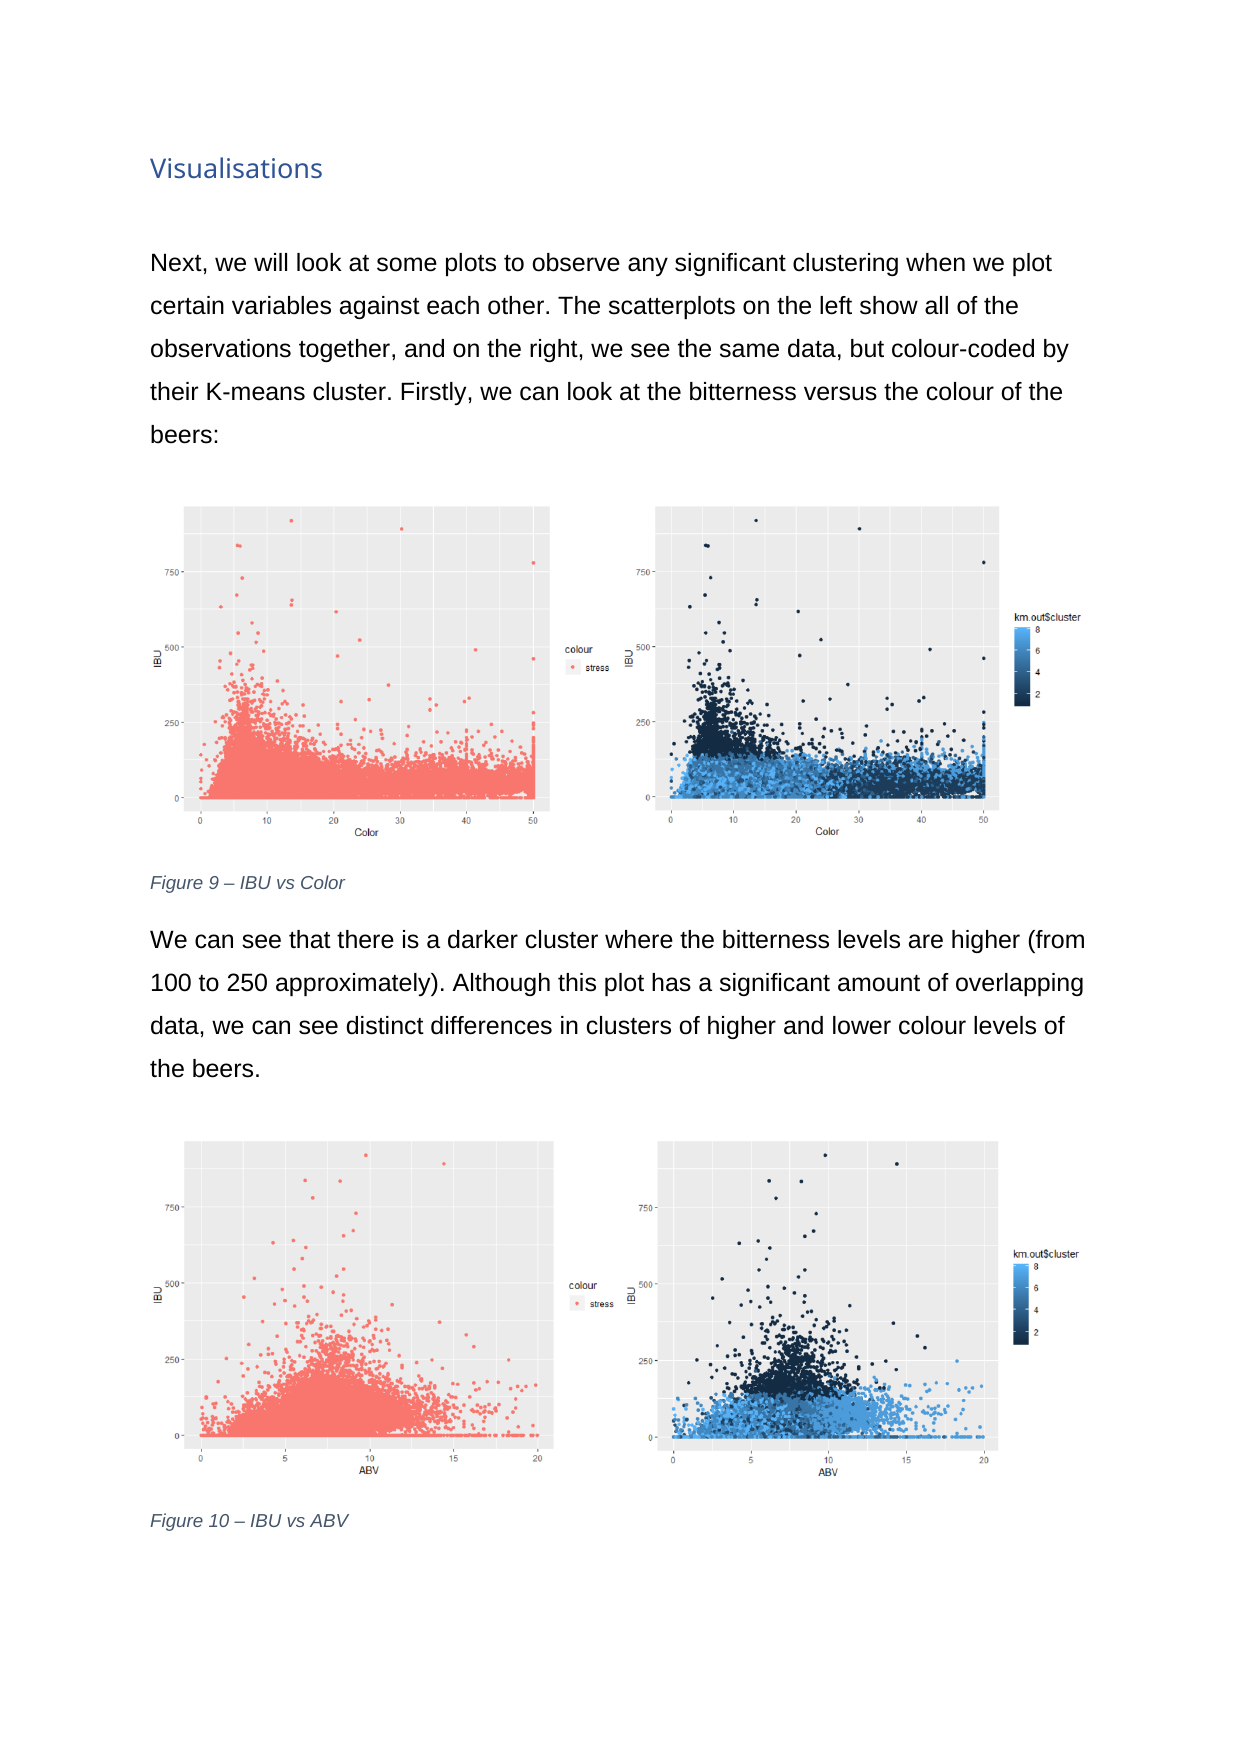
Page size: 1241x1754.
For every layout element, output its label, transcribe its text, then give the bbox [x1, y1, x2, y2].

text Figure 9 – IBU vs Color [150, 872, 1090, 893]
text Figure 10 – IBU vs ABV [150, 1510, 1090, 1531]
text We can see that there is a darker cluster where the bitterness levels are higher (from 100 to 250 approximately). Although this plot has a significant amount of overlapping data, we can see distinct differences in clusters of higher and lower colour levels of the beers. [150, 925, 1090, 1083]
text Next, we will look at some plots to observe any significant clustering when we plot certain variables against each other. The scatterplots on the left show all of the observations together, and on the right, we see the same data, but colour-coded by their K-means cluster. Firstly, we can look at the bitterness versus the colour of the beers: [150, 248, 1090, 449]
subtitle Visualisations [150, 150, 1090, 187]
